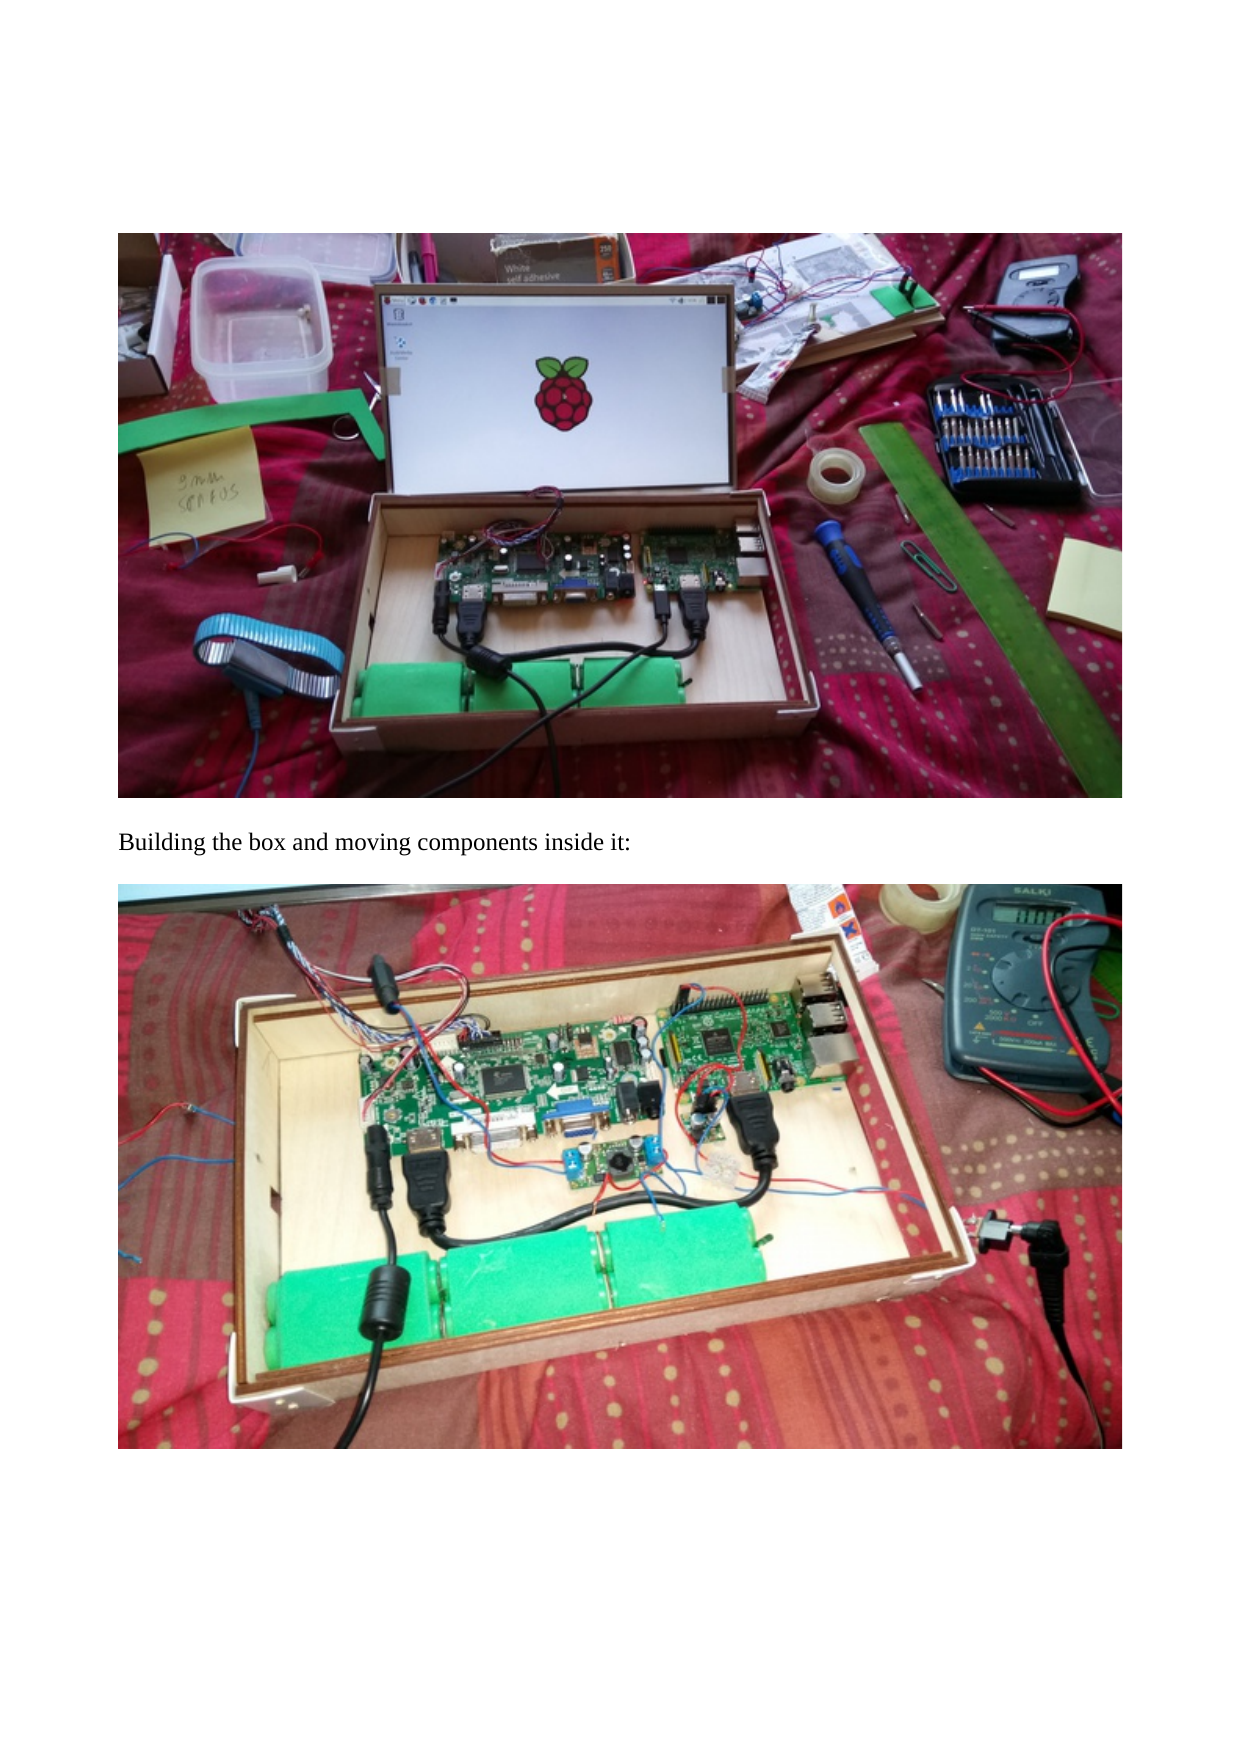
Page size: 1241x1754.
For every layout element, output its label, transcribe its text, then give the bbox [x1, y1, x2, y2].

picture [118, 884, 1123, 1449]
text Building the box and moving components inside it: [118, 827, 1122, 855]
picture [118, 233, 1123, 798]
